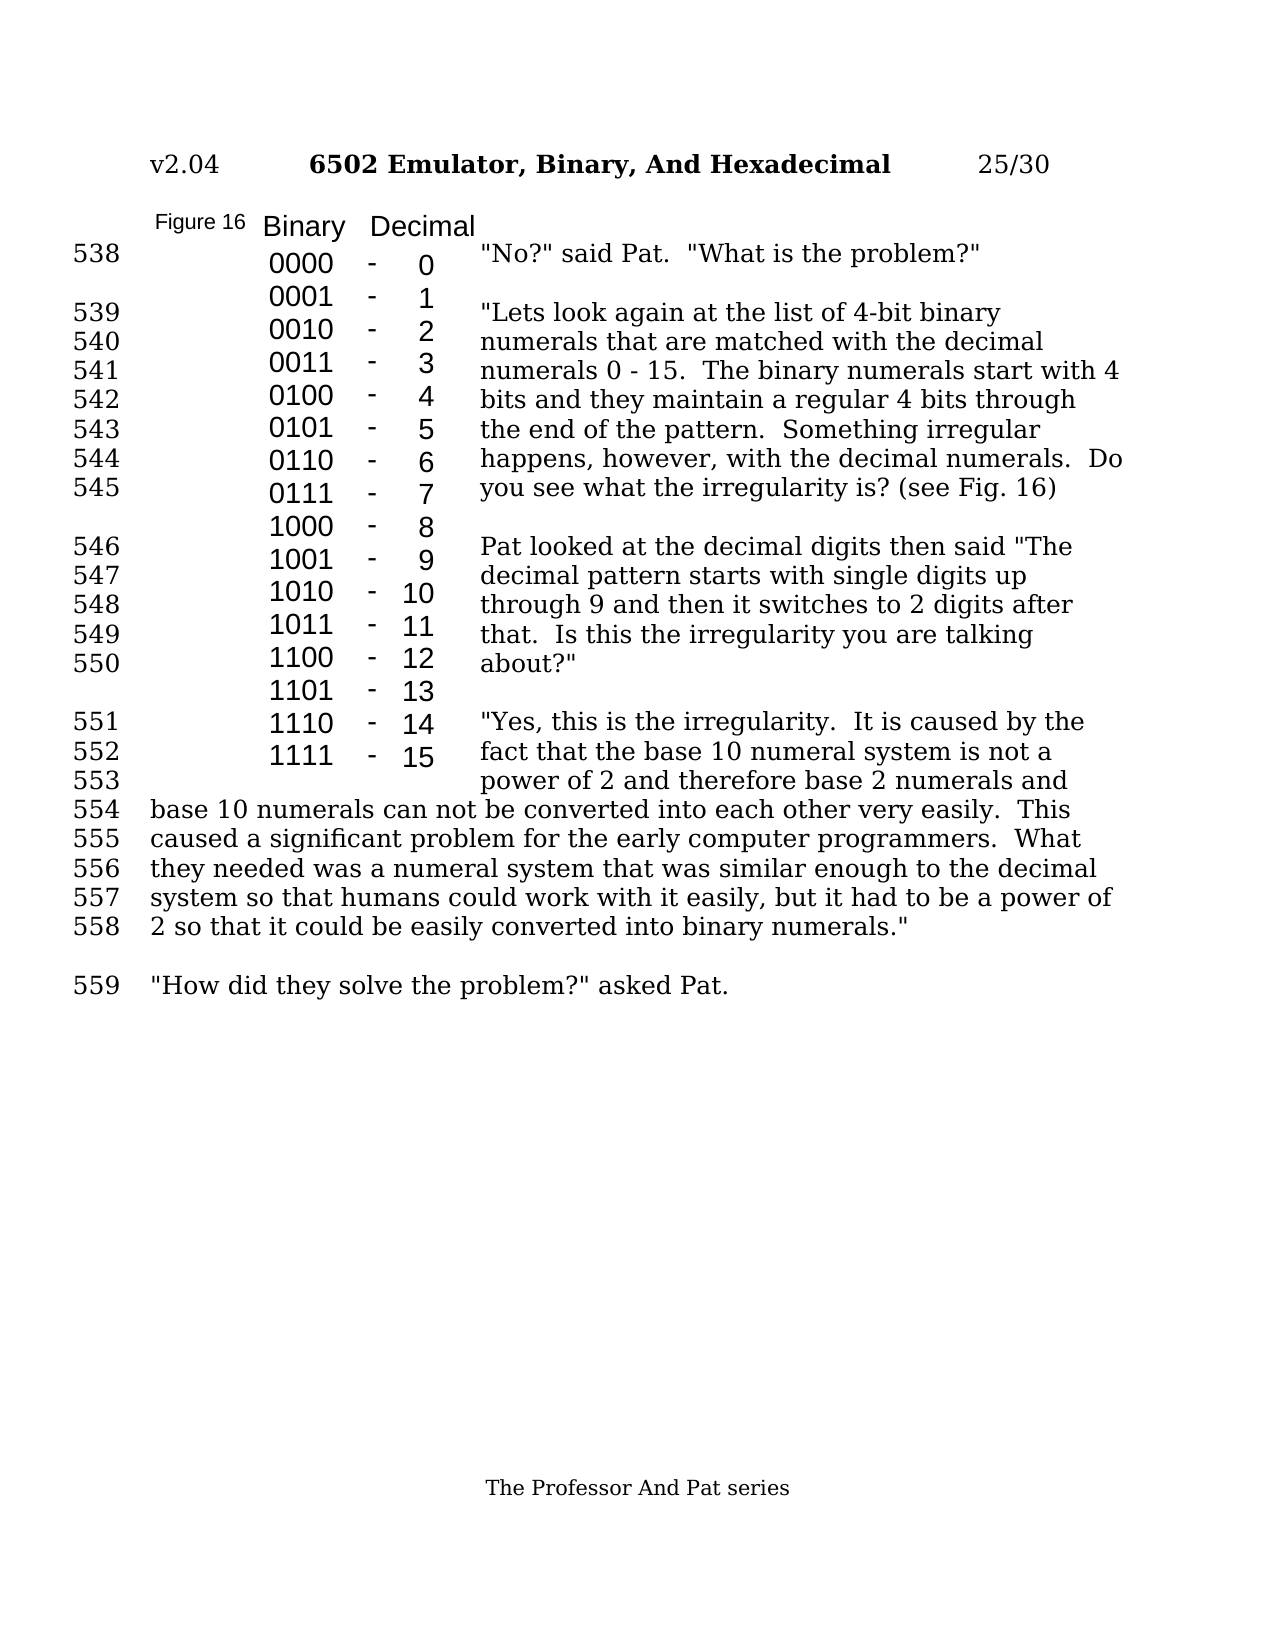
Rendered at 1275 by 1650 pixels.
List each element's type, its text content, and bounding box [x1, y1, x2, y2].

text "How did they solve the problem?" asked Pat. [150, 971, 1125, 1000]
text Pat looked at the decimal digits then said "The decimal pattern starts with single digits up through 9 and then it switches to 2 digits after that. Is this the irregularity you are talking about?" [150, 532, 1125, 678]
text "Lets look again at the list of 4-bit binary numerals that are matched with the decimal numerals 0 - 15. The binary numerals start with 4 bits and they maintain a regular 4 bits through the end of the pattern. Something irregular happens, however, with the decimal numerals. Do you see what the irregularity is? (see Fig. 16) [150, 298, 1125, 503]
text "Yes, this is the irregularity. It is caused by the fact that the base 10 numeral system is not a power of 2 and therefore base 2 numerals and base 10 numerals can not be converted into each other very easily. This caused a significant problem for the early computer programmers. What they needed was a numeral system that was similar enough to the decimal system so that humans could work with it easily, but it had to be a power of 2 so that it could be easily converted into binary numerals." [150, 708, 1125, 942]
text "No?" said Pat. "What is the problem?" [150, 239, 1125, 268]
